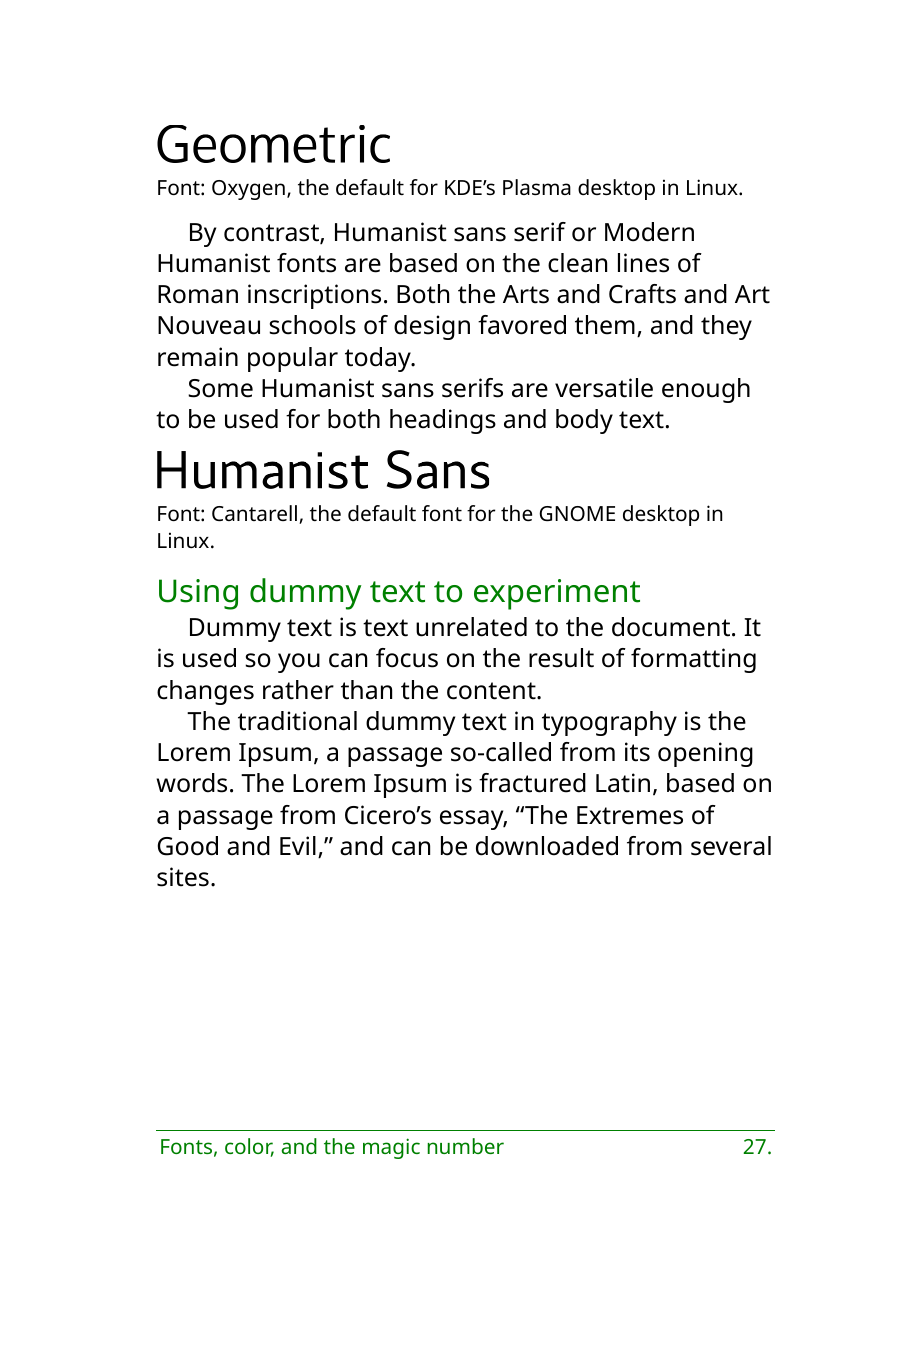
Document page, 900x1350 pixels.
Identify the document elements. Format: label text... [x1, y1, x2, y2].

table_cell Font: Cantarell, the default font for the GNOME desktop in Linux. [156, 491, 775, 553]
subtitle Using dummy text to experiment [156, 569, 775, 612]
picture [156, 449, 490, 490]
text Some Humanist sans serifs are versatile enough to be used for both headings and body text. [156, 372, 775, 435]
text By contrast, Humanist sans serif or Modern Humanist fonts are based on the clean lines of Roman inscriptions. Both the Arts and Crafts and Art Nouveau schools of design favored them, and they remain popular today. [156, 216, 775, 372]
table_header [156, 450, 775, 491]
table_header [156, 125, 775, 166]
table_cell Font: Oxygen, the default for KDE’s Plasma desktop in Linux. [156, 166, 775, 201]
text The traditional dummy text in typography is the Lorem Ipsum, a passage so-called from its opening words. The Lorem Ipsum is fractured Latin, based on a passage from Cicero’s essay, “The Extremes of Good and Evil,” and can be downloaded from several sites. [156, 705, 775, 893]
text Dummy text is text unrelated to the document. It is used so you can focus on the result of formatting changes rather than the content. [156, 612, 775, 705]
picture [156, 125, 391, 164]
